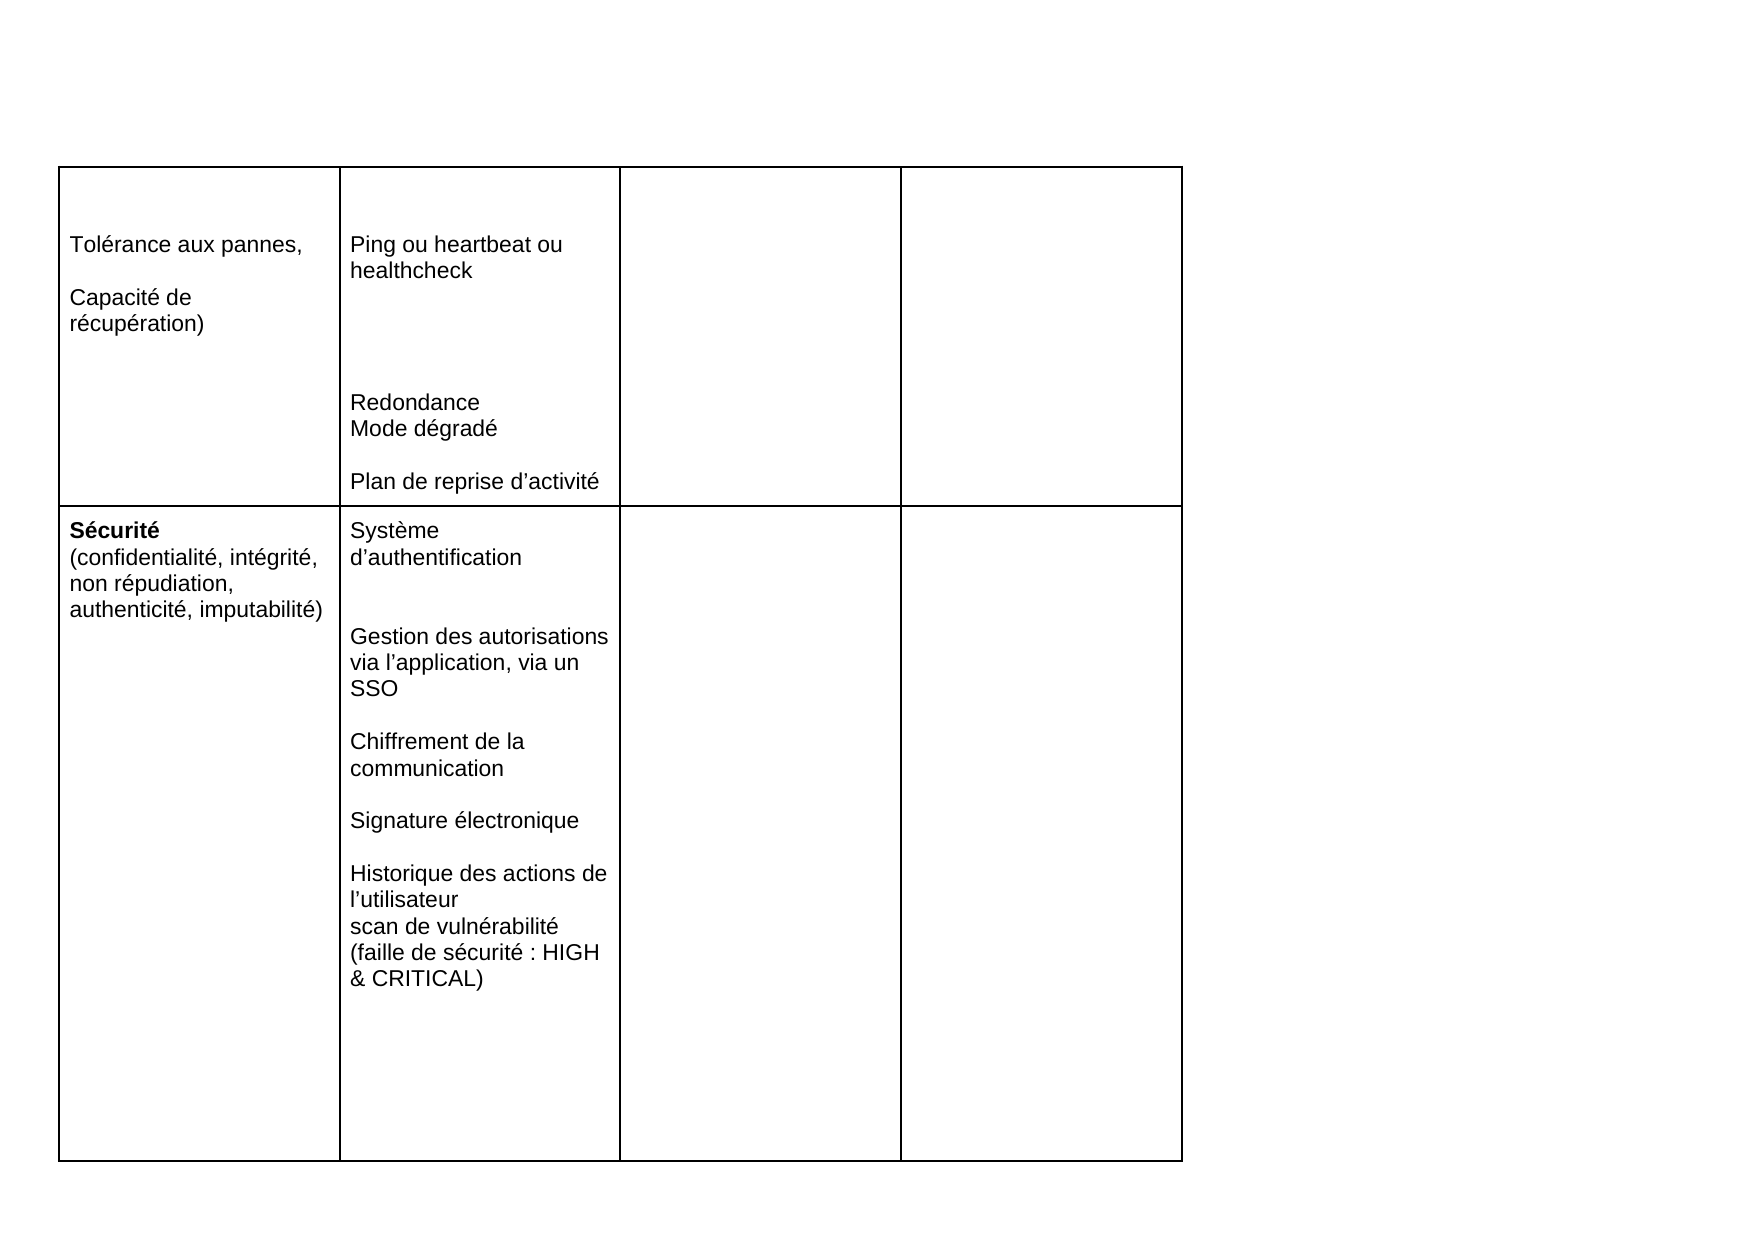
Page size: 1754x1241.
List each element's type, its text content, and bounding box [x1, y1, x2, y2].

table_cell Ping ou heartbeat ou healthcheck Redondance Mode dégradé Plan de reprise d’activité [341, 168, 619, 505]
table_cell [621, 507, 900, 1160]
table_cell [902, 507, 1181, 1160]
table_cell [621, 168, 900, 505]
table_cell Sécurité (confidentialité, intégrité, non répudiation, authenticité, imputabilité) [60, 507, 339, 1160]
table_cell Tolérance aux pannes, Capacité de récupération) [60, 168, 339, 505]
table_cell [902, 168, 1181, 505]
table_cell Système d’authentification Gestion des autorisations via l’application, via un SSO Chiffrement de la communication Signature électronique Historique des actions de l’utilisateur scan de vulnérabilité (faille de sécurité : HIGH & CRITICAL) [341, 507, 619, 1160]
